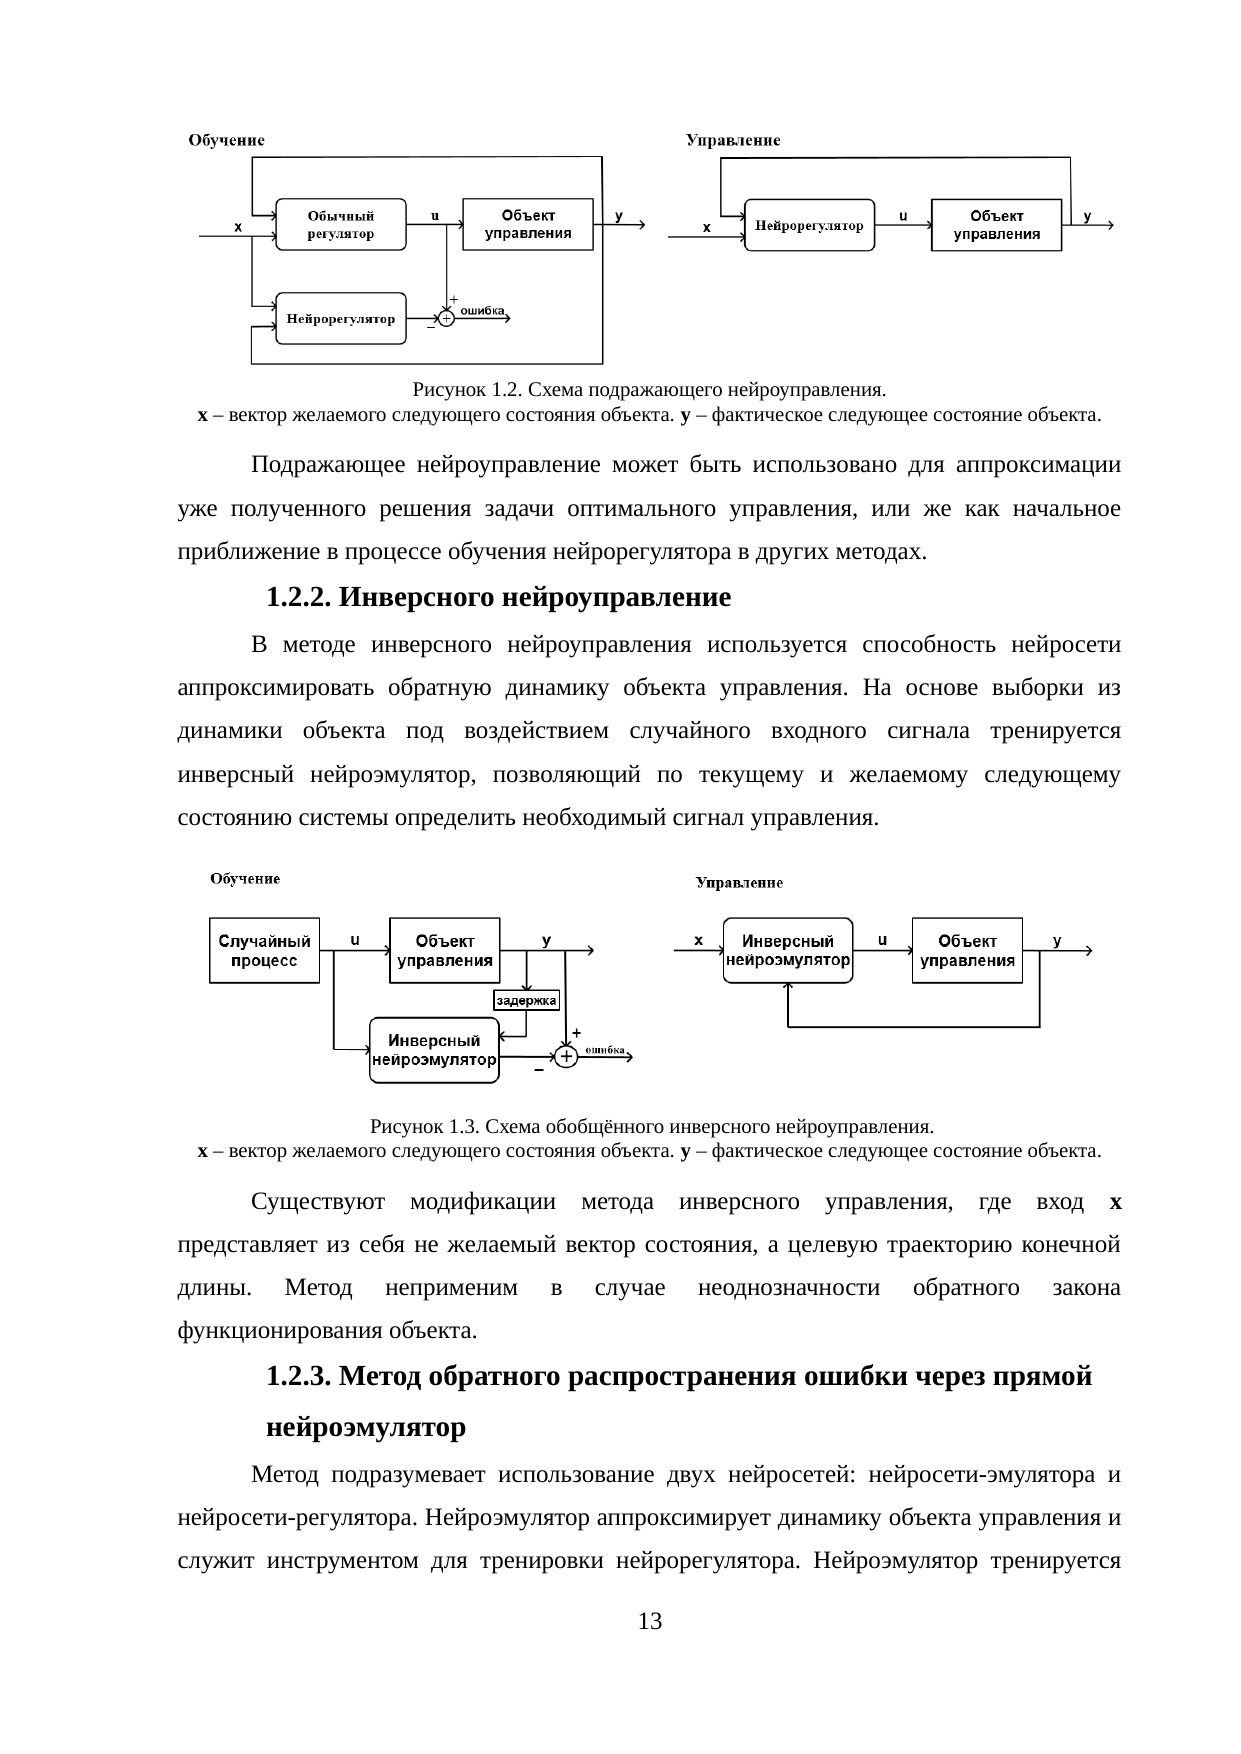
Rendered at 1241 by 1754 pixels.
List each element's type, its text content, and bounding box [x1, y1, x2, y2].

text Метод подразумевает использование двух нейросетей: нейросети-эмулятора и нейросети-регулятора. Нейроэмулятор аппроксимирует динамику объекта управления и служит инструментом для тренировки нейрорегулятора. Нейроэмулятор тренируется [177, 1459, 1122, 1574]
picture [177, 118, 1123, 378]
text В методе инверсного нейроуправления используется способность нейросети аппроксимировать обратную динамику объекта управления. На основе выборки из динамики объекта под воздействием случайного входного сигнала тренируется инверсный нейроэмулятор, позволяющий по текущему и желаемому следующему состоянию системы определить необходимый сигнал управления. [177, 629, 1122, 831]
subtitle 1.2.2. Инверсного нейроуправление [266, 579, 1122, 612]
picture [177, 836, 1123, 1114]
text Рисунок 1.3. Схема обобщённого инверсного нейроуправления. [177, 1114, 1122, 1138]
text Подражающее нейроуправление может быть использовано для аппроксимации уже полученного решения задачи оптимального управления, или же как начальное приближение в процессе обучения нейрорегулятора в других методах. [177, 449, 1122, 564]
text Существуют модификации метода инверсного управления, где вход x представляет из себя не желаемый вектор состояния, а целевую траекторию конечной длины. Метод неприменим в случае неоднозначности обратного закона функционирования объекта. [177, 1186, 1122, 1344]
text x – вектор желаемого следующего состояния объекта. y – фактическое следующее состояние объекта. [177, 1138, 1122, 1186]
subtitle 1.2.3. Метод обратного распространения ошибки через прямой нейроэмулятор [266, 1358, 1122, 1442]
text Рисунок 1.2. Схема подражающего нейроуправления. [177, 378, 1122, 401]
text x – вектор желаемого следующего состояния объекта. y – фактическое следующее состояние объекта. [177, 401, 1122, 449]
